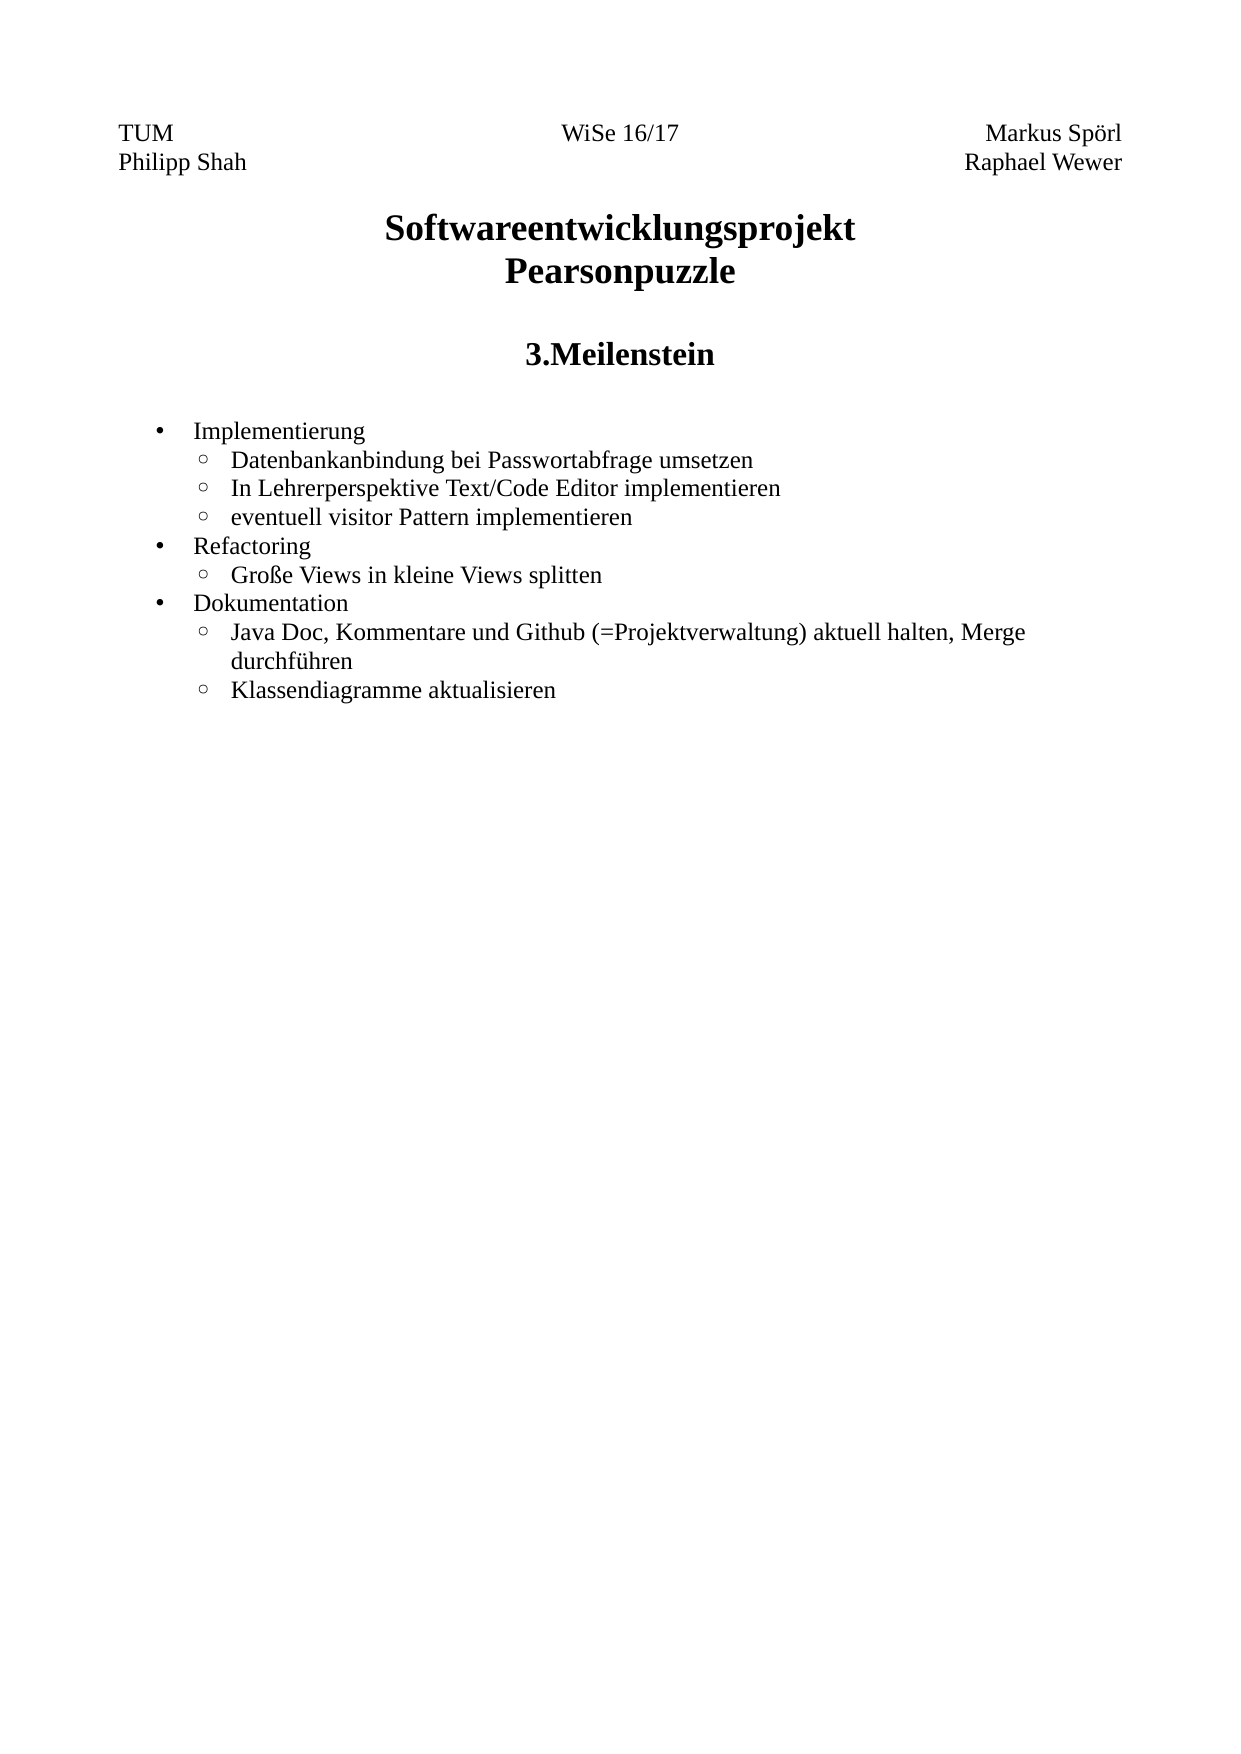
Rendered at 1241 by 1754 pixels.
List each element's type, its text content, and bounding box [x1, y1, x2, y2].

text 3.Meilenstein [118, 334, 1122, 373]
list Große Views in kleine Views splitten [193, 560, 1122, 588]
list Refactoring [156, 531, 1122, 560]
list Dokumentation [156, 588, 1122, 617]
list Implementierung [156, 416, 1122, 445]
text Pearsonpuzzle [118, 248, 1122, 291]
list Klassendiagramme aktualisieren [193, 675, 1122, 703]
list In Lehrerperspektive Text/Code Editor implementieren [193, 473, 1122, 502]
list Java Doc, Kommentare und Github (=Projektverwaltung) aktuell halten, Merge durchführen [193, 617, 1122, 675]
list eventuell visitor Pattern implementieren [193, 502, 1122, 531]
text Softwareentwicklungsprojekt [118, 205, 1122, 248]
list Datenbankanbindung bei Passwortabfrage umsetzen [193, 445, 1122, 473]
